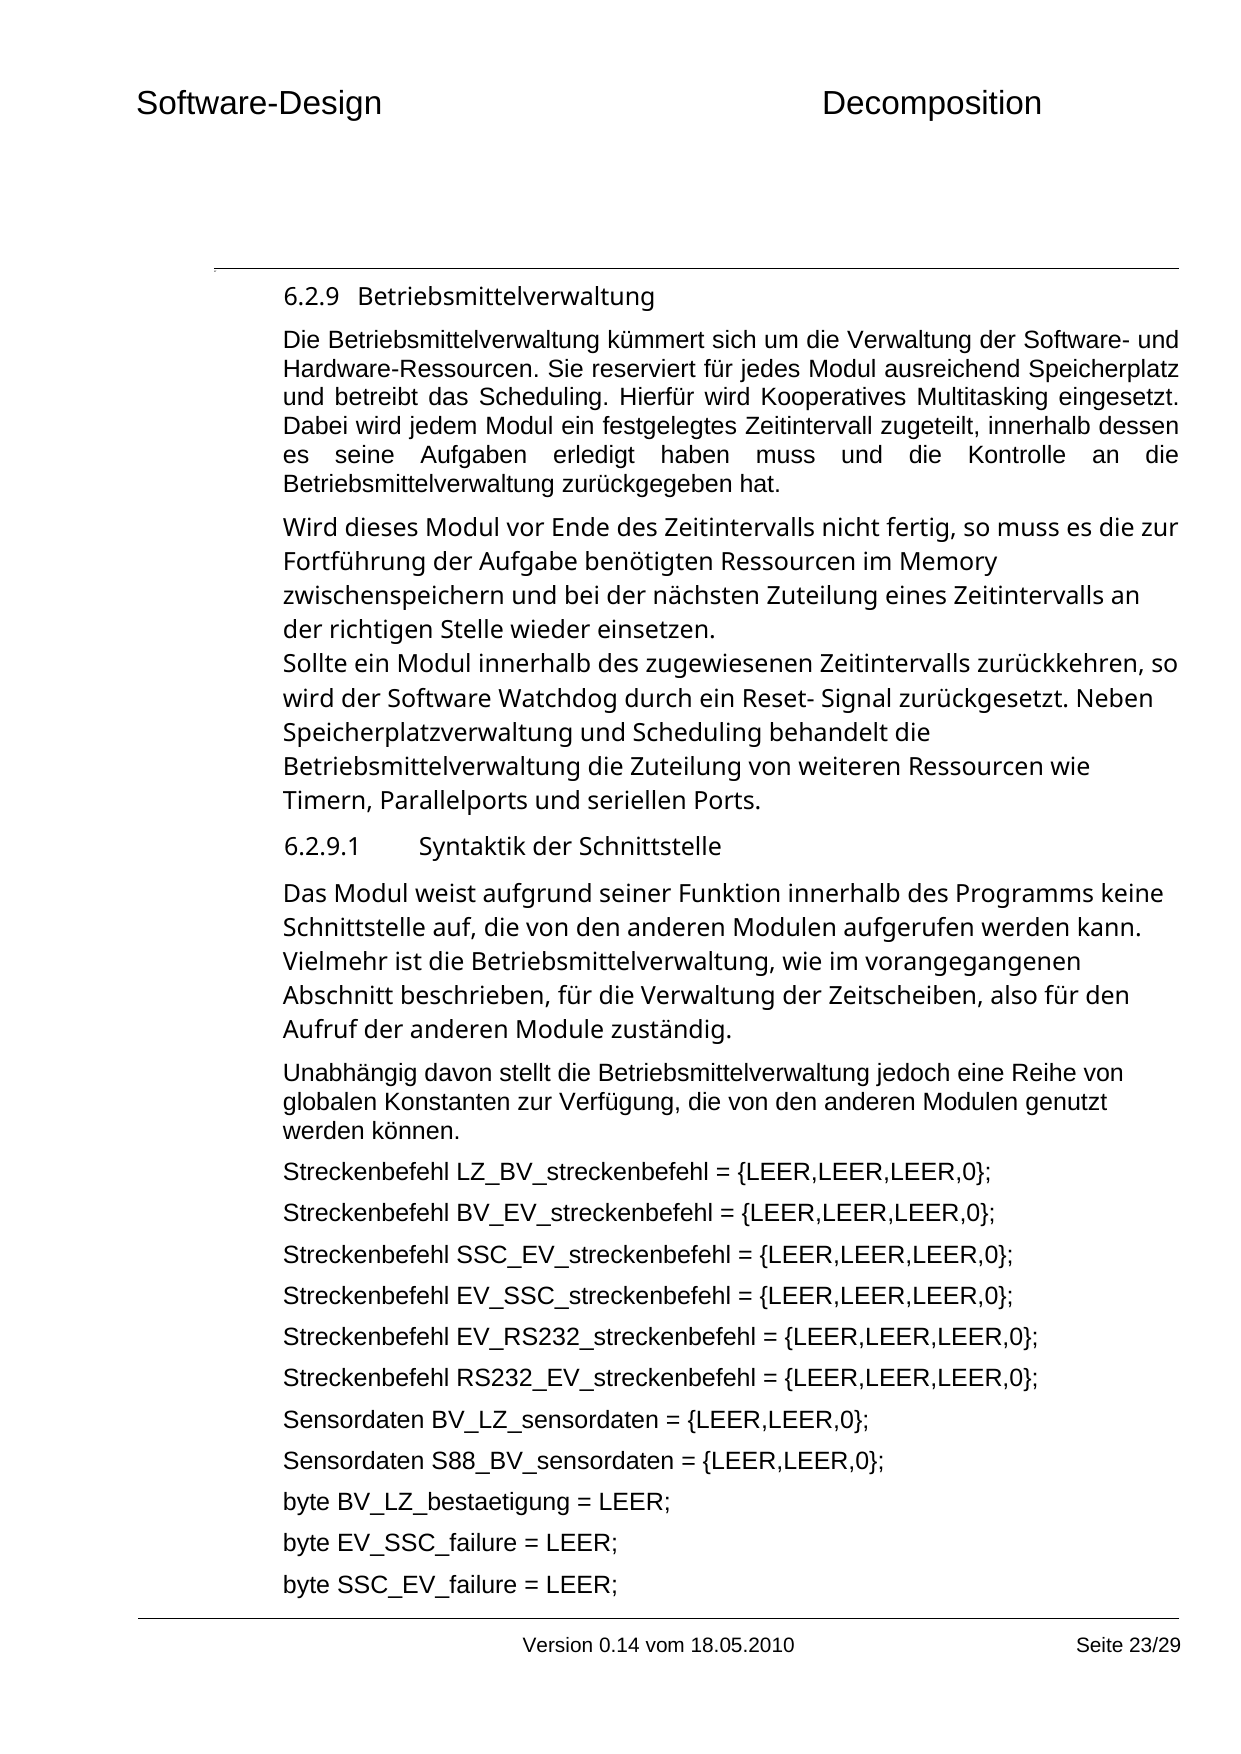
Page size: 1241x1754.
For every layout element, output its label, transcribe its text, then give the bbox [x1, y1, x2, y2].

text Streckenbefehl LZ_BV_streckenbefehl = {LEER,LEER,LEER,0}; [283, 1157, 1181, 1186]
text Streckenbefehl EV_RS232_streckenbefehl = {LEER,LEER,LEER,0}; [283, 1322, 1181, 1351]
text Das Modul weist aufgrund seiner Funktion innerhalb des Programms keine Schnittstelle auf, die von den anderen Modulen aufgerufen werden kann. Vielmehr ist die Betriebsmittelverwaltung, wie im vorangegangenen Abschnitt beschrieben, für die Verwaltung der Zeitscheiben, also für den Aufruf der anderen Module zuständig. [283, 876, 1181, 1046]
text Streckenbefehl BV_EV_streckenbefehl = {LEER,LEER,LEER,0}; [283, 1198, 1181, 1227]
subtitle Syntaktik der Schnittstelle [284, 829, 1181, 863]
text Wird dieses Modul vor Ende des Zeitintervalls nicht fertig, so muss es die zur Fortführung der Aufgabe benötigten Ressourcen im Memory zwischenspeichern und bei der nächsten Zuteilung eines Zeitintervalls an der richtigen Stelle wieder einsetzen. [283, 510, 1181, 646]
subtitle Betriebsmittelverwaltung [283, 289, 1181, 312]
text Streckenbefehl RS232_EV_streckenbefehl = {LEER,LEER,LEER,0}; [283, 1363, 1181, 1392]
text byte EV_SSC_failure = LEER; [283, 1528, 1181, 1557]
text Unabhängig davon stellt die Betriebsmittelverwaltung jedoch eine Reihe von globalen Konstanten zur Verfügung, die von den anderen Modulen genutzt werden können. [283, 1058, 1181, 1144]
text Streckenbefehl EV_SSC_streckenbefehl = {LEER,LEER,LEER,0}; [283, 1281, 1181, 1309]
text Sollte ein Modul innerhalb des zugewiesenen Zeitintervalls zurückkehren, so wird der Software Watchdog durch ein Reset- Signal zurückgesetzt. Neben Speicherplatzverwaltung und Scheduling behandelt die Betriebsmittelverwaltung die Zuteilung von weiteren Ressourcen wie Timern, Parallelports und seriellen Ports. [283, 646, 1181, 816]
list Die Betriebsmittelverwaltung kümmert sich um die Verwaltung der Software- und Hardware-Ressourcen. Sie reserviert für jedes Modul ausreichend Speicherplatz und betreibt das Scheduling. Hierfür wird Kooperatives Multitasking eingesetzt. Dabei wird jedem Modul ein festgelegtes Zeitintervall zugeteilt, innerhalb dessen es seine Aufgaben erledigt haben muss und die Kontrolle an die Betriebsmittelverwaltung zurückgegeben hat. [283, 325, 1181, 497]
text Sensordaten S88_BV_sensordaten = {LEER,LEER,0}; [283, 1446, 1181, 1474]
text byte BV_LZ_bestaetigung = LEER; [283, 1487, 1181, 1516]
text Streckenbefehl SSC_EV_streckenbefehl = {LEER,LEER,LEER,0}; [283, 1239, 1181, 1268]
text Sensordaten BV_LZ_sensordaten = {LEER,LEER,0}; [283, 1404, 1181, 1433]
text byte SSC_EV_failure = LEER; [283, 1569, 1181, 1598]
